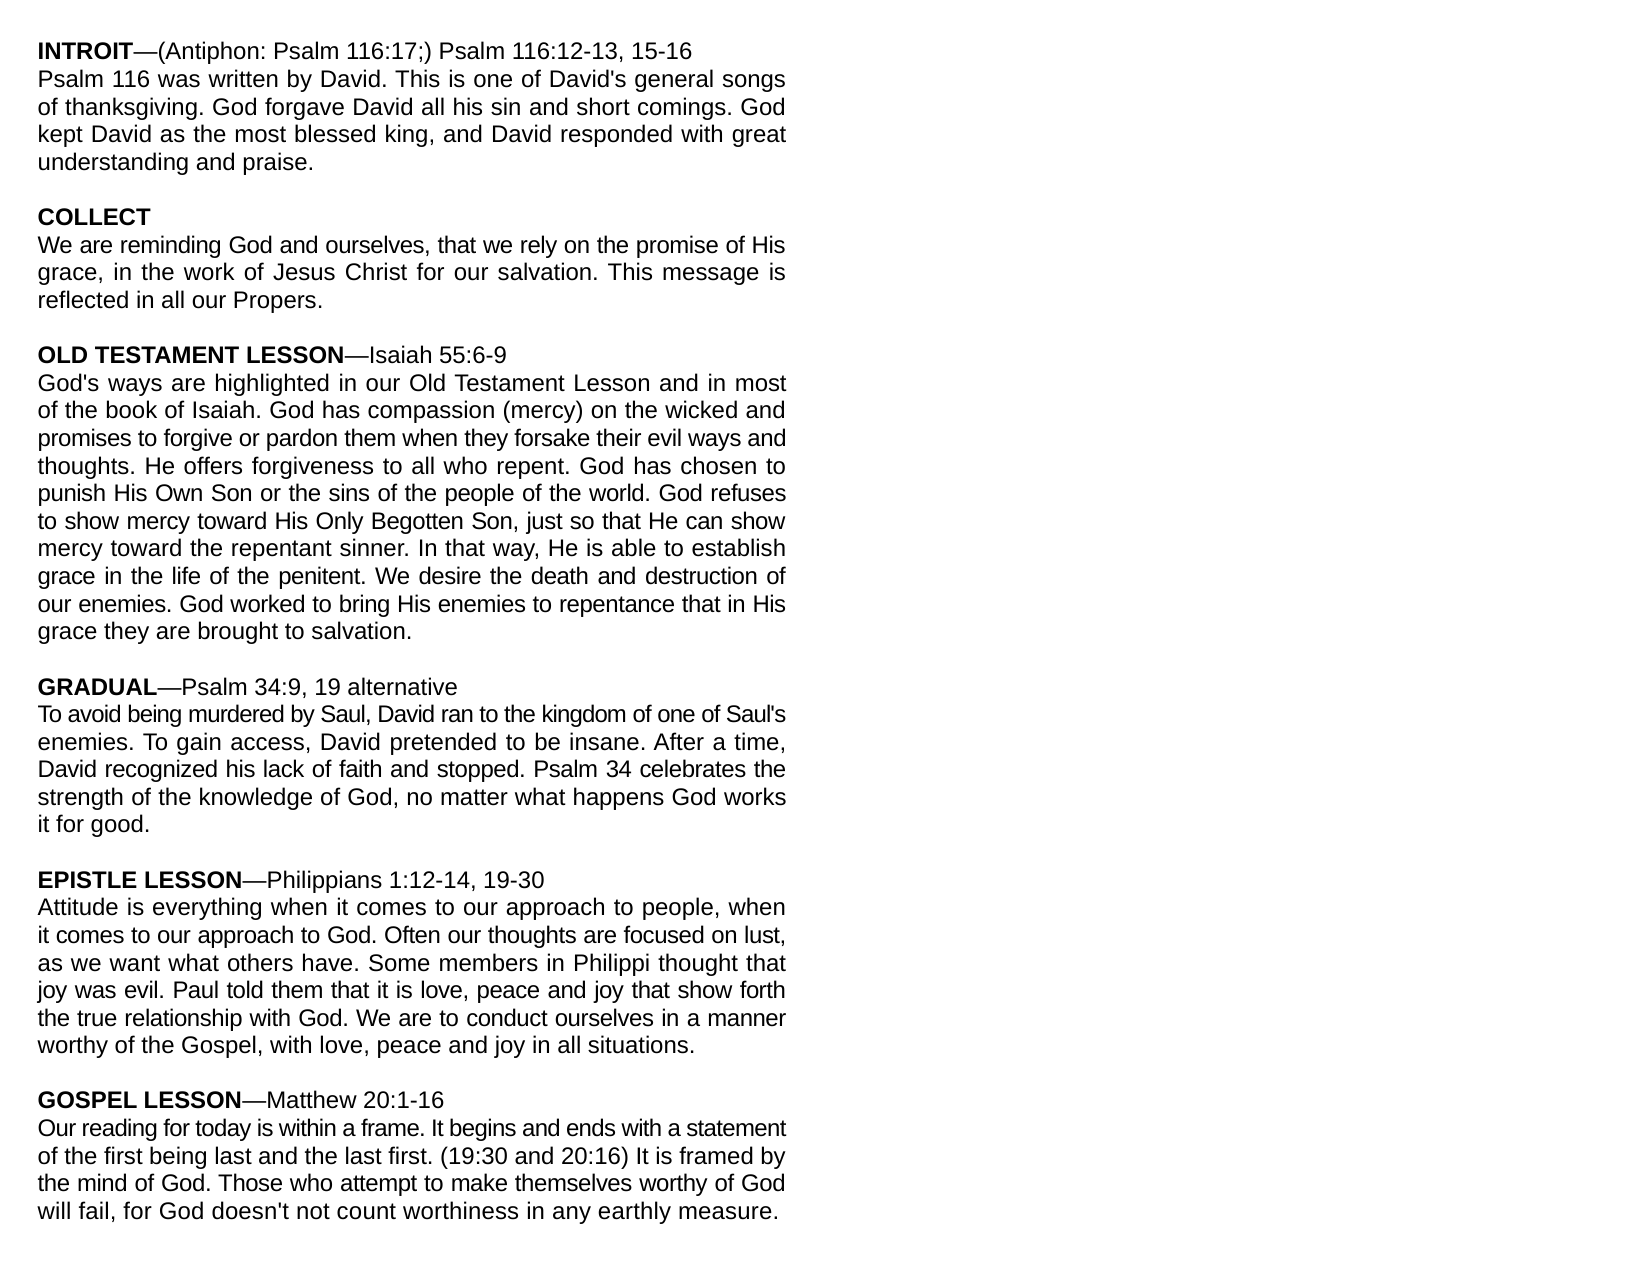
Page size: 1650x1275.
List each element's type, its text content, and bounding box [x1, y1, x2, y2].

text God's ways are highlighted in our Old Testament Lesson and in most of the book of Isaiah. God has compassion (mercy) on the wicked and promises to forgive or pardon them when they forsake their evil ways and thoughts. He offers forgiveness to all who repent. God has chosen to punish His Own Son or the sins of the people of the world. God refuses to show mercy toward His Only Begotten Son, just so that He can show mercy toward the repentant sinner. In that way, He is able to establish grace in the life of the penitent. We desire the death and destruction of our enemies. God worked to bring His enemies to repentance that in His grace they are brought to salvation. [37, 369, 787, 645]
text OLD TESTAMENT LESSON—Isaiah 55:6-9 [37, 341, 787, 369]
text Attitude is everything when it comes to our approach to people, when it comes to our approach to God. Often our thoughts are focused on lust, as we want what others have. Some members in Philippi thought that joy was evil. Paul told them that it is love, peace and joy that show forth the true relationship with God. We are to conduct ourselves in a manner worthy of the Gospel, with love, peace and joy in all situations. [37, 893, 787, 1059]
text EPISTLE LESSON—Philippians 1:12-14, 19-30 [37, 866, 787, 893]
text INTROIT—(Antiphon: Psalm 116:17;) Psalm 116:12-13, 15-16 [37, 37, 787, 65]
text To avoid being murdered by Saul, David ran to the kingdom of one of Saul's enemies. To gain access, David pretended to be insane. After a time, David recognized his lack of faith and stopped. Psalm 34 celebrates the strength of the knowledge of God, no matter what happens God works it for good. [37, 700, 787, 838]
text Psalm 116 was written by David. This is one of David's general songs of thanksgiving. God forgave David all his sin and short comings. God kept David as the most blessed king, and David responded with great understanding and praise. [37, 65, 787, 176]
text COLLECT [37, 203, 787, 231]
text We are reminding God and ourselves, that we rely on the promise of His grace, in the work of Jesus Christ for our salvation. This message is reflected in all our Propers. [37, 231, 787, 313]
text Our reading for today is within a frame. It begins and ends with a statement of the first being last and the last first. (19:30 and 20:16) It is framed by the mind of God. Those who attempt to make themselves worthy of God will fail, for God doesn't not count worthiness in any earthly measure. [37, 1114, 787, 1224]
text GRADUAL—Psalm 34:9, 19 alternative [37, 672, 787, 700]
text GOSPEL LESSON—Matthew 20:1-16 [37, 1086, 787, 1114]
